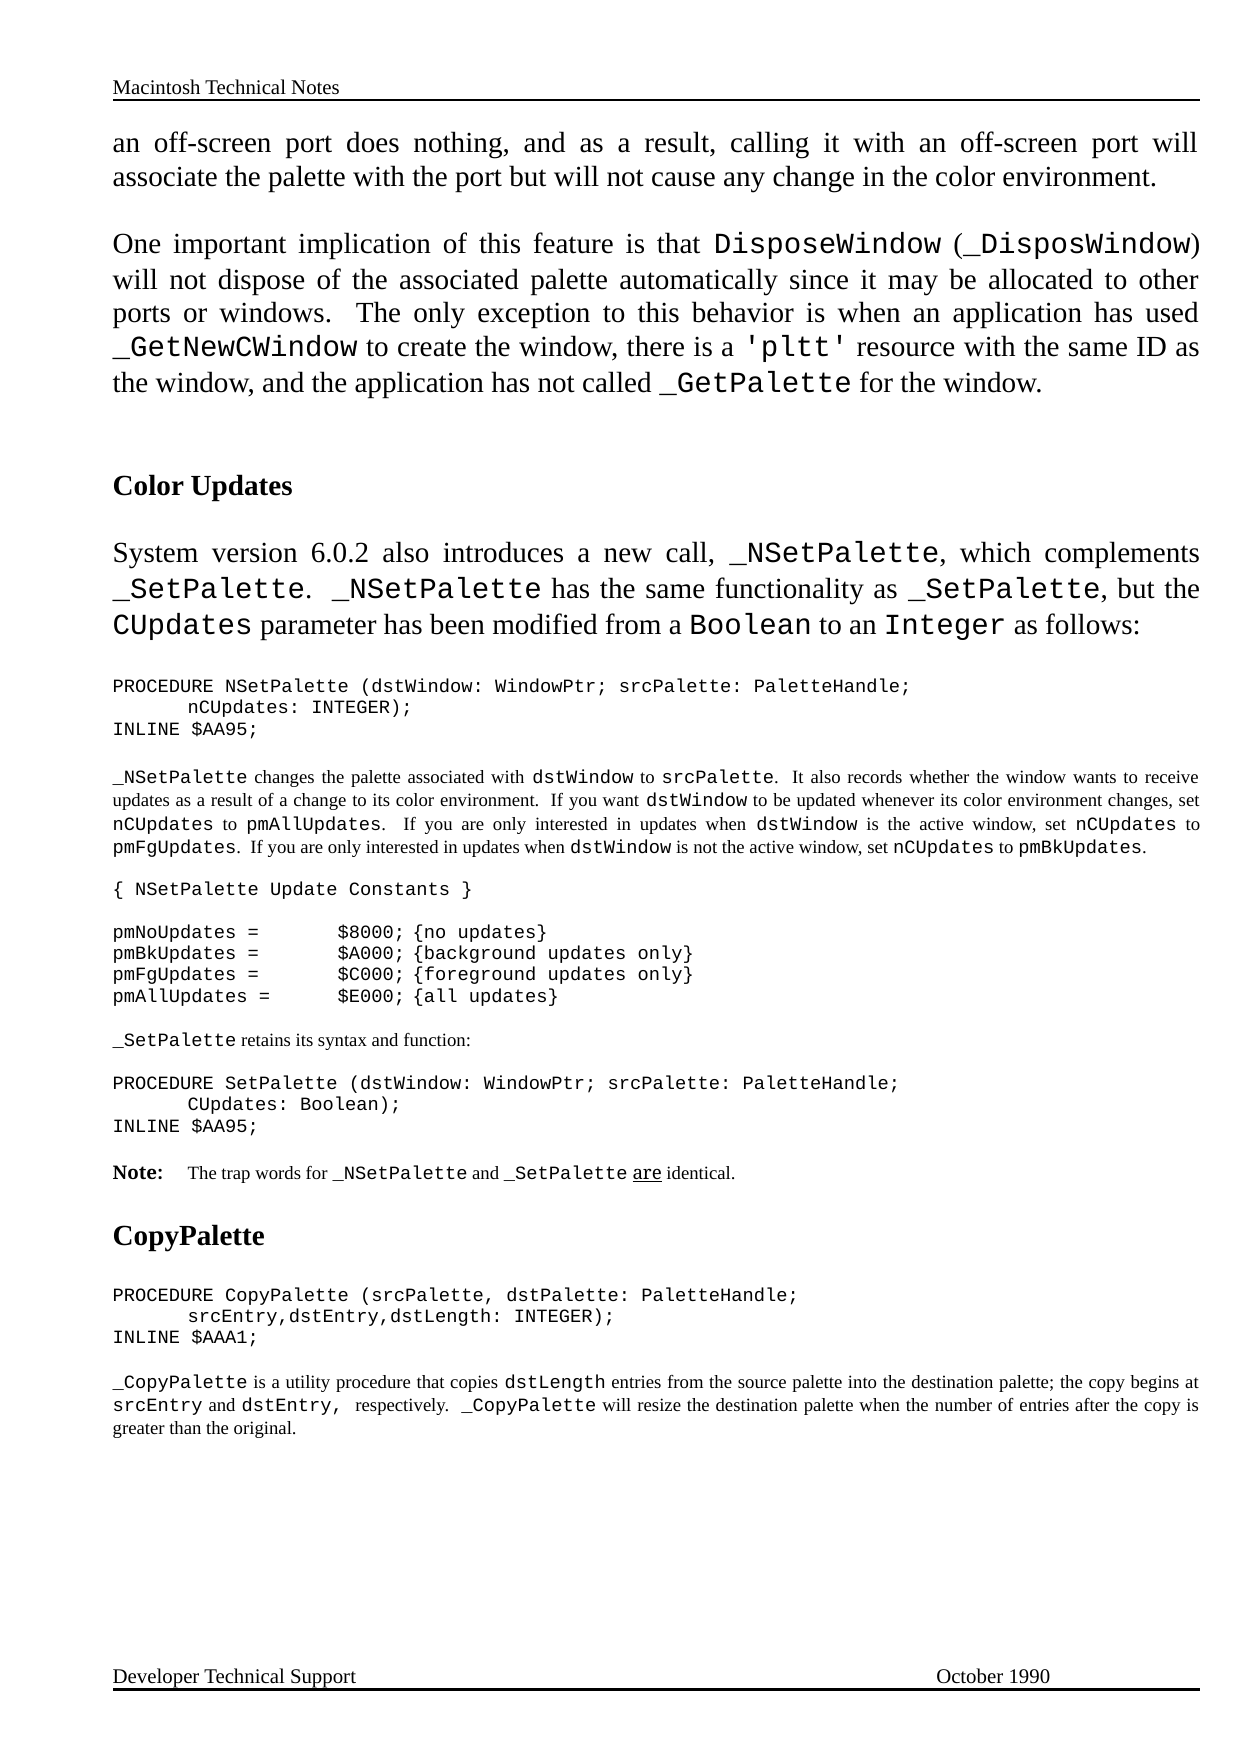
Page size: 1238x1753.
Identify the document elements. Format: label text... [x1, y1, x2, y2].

text pmAllUpdates = $E000; {all updates} [112, 986, 1144, 1008]
text System version 6.0.2 also introduces a new call, _NSetPalette, which complements _SetPalette. _NSetPalette has the same functionality as _SetPalette, but the CUpdates parameter has been modified from a Boolean to an Integer as follows: [112, 535, 1200, 643]
text { NSetPalette Update Constants } [112, 880, 1144, 901]
text Note: The trap words for _NSetPalette and _SetPalette are identical. [112, 1159, 1125, 1185]
text _SetPalette retains its syntax and function: [112, 1029, 1200, 1052]
text pmBkUpdates = $A000; {background updates only} [112, 944, 1144, 965]
text PROCEDURE NSetPalette (dstWindow: WindowPtr; srcPalette: PaletteHandle; [112, 677, 1144, 698]
text CUpdates: Boolean); [112, 1095, 1144, 1116]
text _NSetPalette changes the palette associated with dstWindow to srcPalette. It also records whether the window wants to receive updates as a result of a change to its color environment. If you want dstWindow to be updated whenever its color environment changes, set nCUpdates to pmAllUpdates. If you are only interested in updates when dstWindow is the active window, set nCUpdates to pmFgUpdates. If you are only interested in updates when dstWindow is not the active window, set nCUpdates to pmBkUpdates. [112, 766, 1200, 859]
text INLINE $AAA1; [112, 1328, 1144, 1349]
text Color Updates [112, 468, 1200, 502]
text pmFgUpdates = $C000; {foreground updates only} [112, 965, 1144, 986]
text an off-screen port does nothing, and as a result, calling it with an off-screen port will associate the palette with the port but will not cause any change in the color environment. [112, 125, 1200, 192]
text nCUpdates: INTEGER); [112, 698, 1144, 719]
text PROCEDURE SetPalette (dstWindow: WindowPtr; srcPalette: PaletteHandle; [112, 1074, 1144, 1095]
text srcEntry,dstEntry,dstLength: INTEGER); [112, 1307, 1144, 1328]
text CopyPalette [112, 1218, 1200, 1252]
text INLINE $AA95; [112, 719, 1144, 741]
text pmNoUpdates = $8000; {no updates} [112, 923, 1144, 944]
text One important implication of this feature is that DisposeWindow (_DisposWindow) will not dispose of the associated palette automatically since it may be allocated to other ports or windows. The only exception to this behavior is when an application has used _GetNewCWindow to create the window, there is a 'pltt' resource with the same ID as the window, and the application has not called _GetPalette for the window. [112, 226, 1200, 401]
text _CopyPalette is a utility procedure that copies dstLength entries from the source palette into the destination palette; the copy begins at srcEntry and dstEntry, respectively. _CopyPalette will resize the destination palette when the number of entries after the copy is greater than the original. [112, 1371, 1200, 1439]
text PROCEDURE CopyPalette (srcPalette, dstPalette: PaletteHandle; [112, 1286, 1144, 1307]
text INLINE $AA95; [112, 1116, 1144, 1138]
